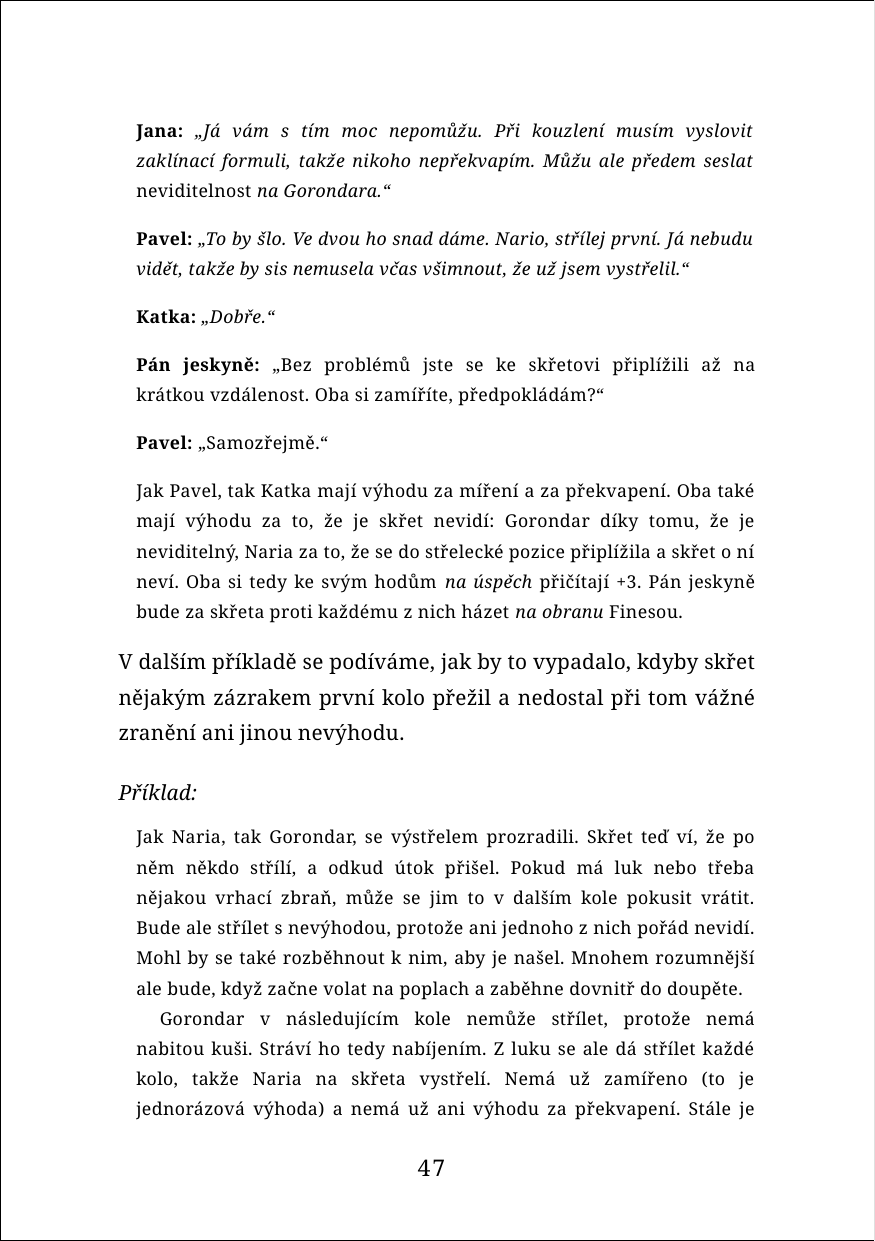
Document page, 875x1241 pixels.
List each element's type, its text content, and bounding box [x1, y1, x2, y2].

text V dalším příkladě se podíváme, jak by to vypadalo, kdyby skřet nějakým zázrakem první kolo přežil a nedostal při tom vážné zranění ani jinou nevýhodu. [118, 647, 756, 747]
text Jana: „Já vám s tím moc nepomůžu. Při kouzlení musím vyslovit zaklínací formuli, takže nikoho nepřekvapím. Můžu ale předem seslat neviditelnost na Gorondara.“ [136, 118, 756, 203]
text Pavel: „To by šlo. Ve dvou ho snad dáme. Nario, střílej první. Já nebudu vidět, takže by sis nemusela včas všimnout, že už jsem vystřelil.“ [136, 227, 756, 281]
text Příklad: [118, 778, 756, 806]
text Katka: „Dobře.“ [136, 305, 756, 329]
text Jak Pavel, tak Katka mají výhodu za míření a za překvapení. Oba také mají výhodu za to, že je skřet nevidí: Gorondar díky tomu, že je neviditelný, Naria za to, že se do střelecké pozice připlížila a skřet o ní neví. Oba si tedy ke svým hodům na úspěch přičítají +3. Pán jeskyně bude za skřeta proti každému z nich házet na obranu Finesou. [136, 479, 756, 624]
text Pavel: „Samozřejmě.“ [136, 431, 756, 455]
text Jak Naria, tak Gorondar, se výstřelem prozradili. Skřet teď ví, že po něm někdo střílí, a odkud útok přišel. Pokud má luk nebo třeba nějakou vrhací zbraň, může se jim to v dalším kole pokusit vrátit. Bude ale střílet s nevýhodou, protože ani jednoho z nich pořád nevidí. Mohl by se také rozběhnout k nim, aby je našel. Mnohem rozumnější ale bude, když začne volat na poplach a zaběhne dovnitř do doupěte. Gorondar v následujícím kole nemůže střílet, protože nemá nabitou kuši. Stráví ho tedy nabíjením. Z luku se ale dá střílet každé kolo, takže Naria na skřeta vystřelí. Nemá už zamířeno (to je jednorázová výhoda) a nemá už ani výhodu za překvapení. Stále je [136, 825, 756, 1121]
text Pán jeskyně: „Bez problémů jste se ke skřetovi připlížili až na krátkou vzdálenost. Oba si zamíříte, předpokládám?“ [136, 353, 756, 407]
